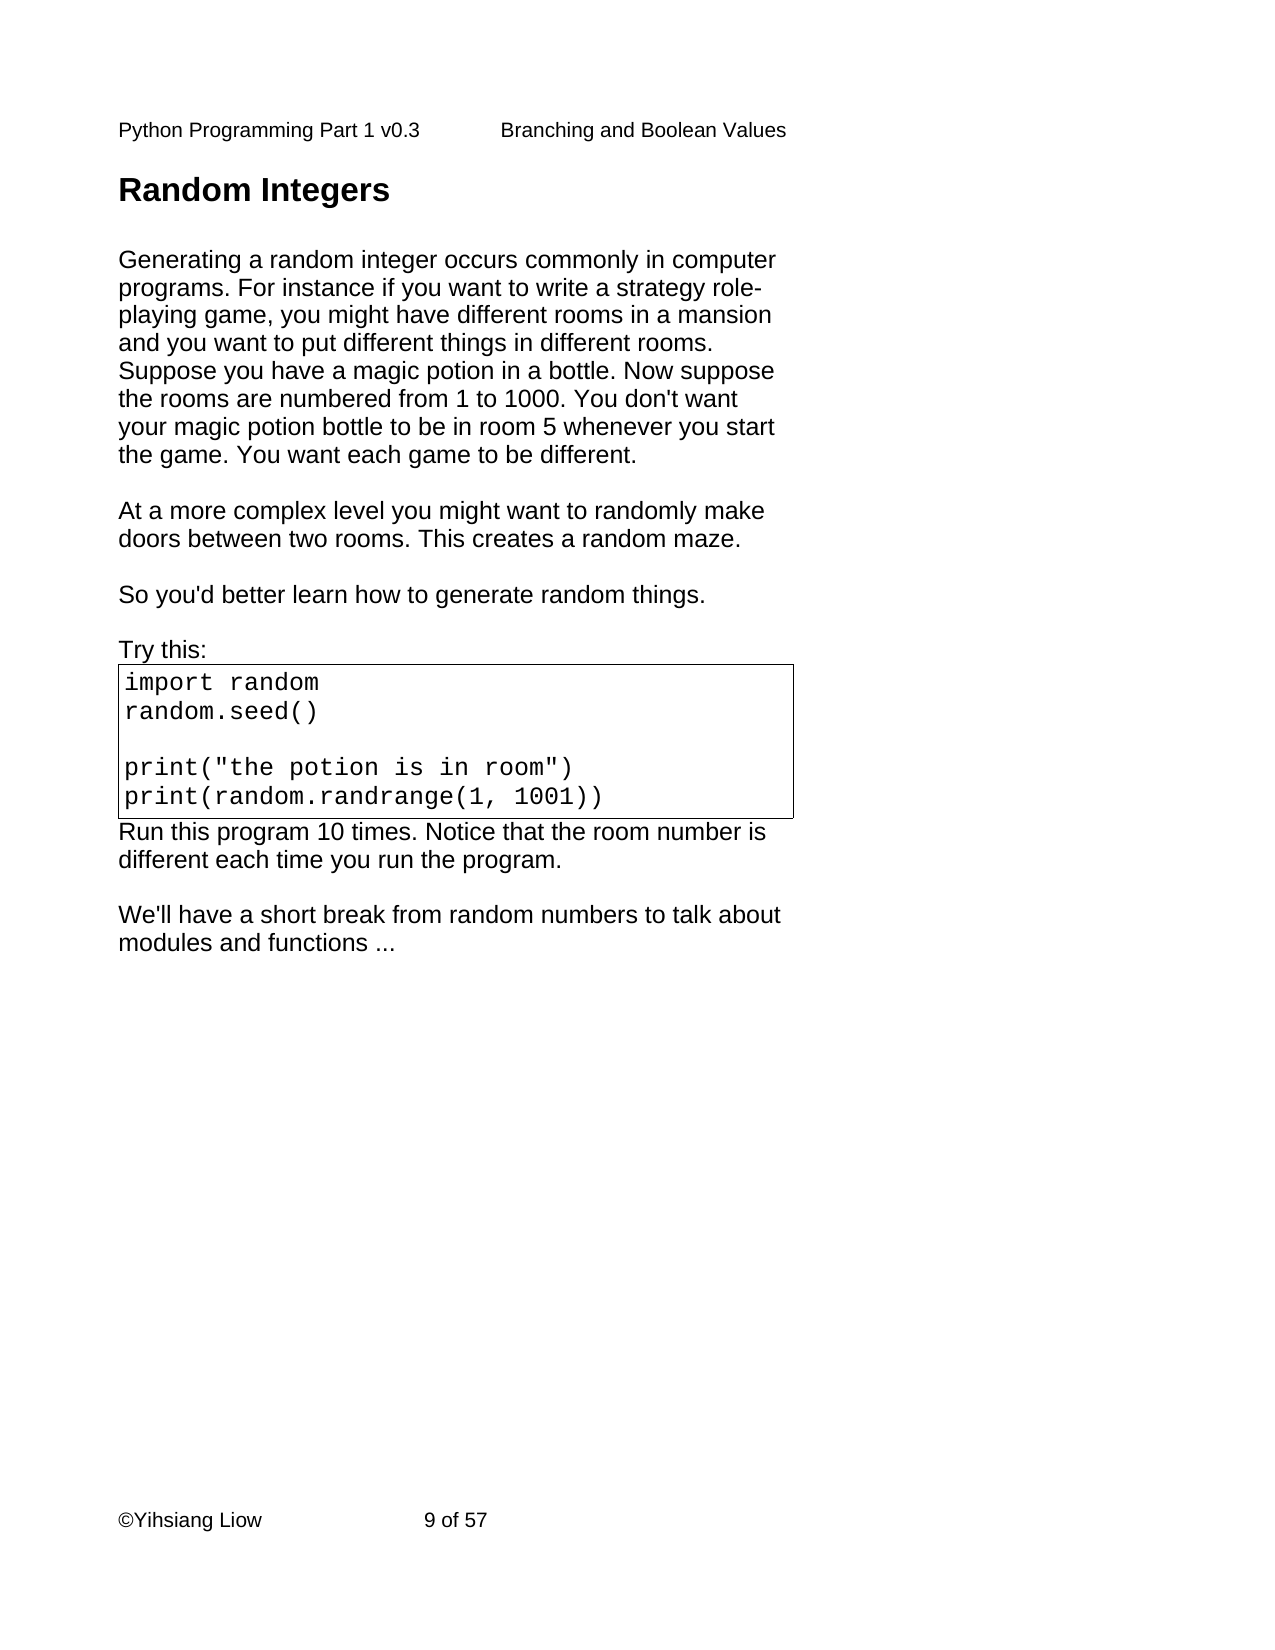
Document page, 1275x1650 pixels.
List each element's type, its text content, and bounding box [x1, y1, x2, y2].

text Try this: [118, 636, 793, 664]
text Generating a random integer occurs commonly in computer programs. For instance if you want to write a strategy role-playing game, you might have different rooms in a mansion and you want to put different things in different rooms. Suppose you have a magic potion in a bottle. Now suppose the rooms are numbered from 1 to 1000. You don't want your magic potion bottle to be in room 5 whenever you start the game. You want each game to be different. [118, 245, 793, 469]
table_header import random random.seed() print("the potion is in room") print(random.randrange(1, 1001)) [119, 665, 793, 817]
text Run this program 10 times. Notice that the room number is different each time you run the program. [118, 819, 793, 873]
text So you'd better learn how to generate random things. [118, 580, 793, 608]
text Random Integers [118, 171, 793, 208]
text At a more complex level you might want to randomly make doors between two rooms. This creates a random maze. [118, 497, 793, 552]
text We'll have a short break from random numbers to talk about modules and functions ... [118, 901, 793, 957]
